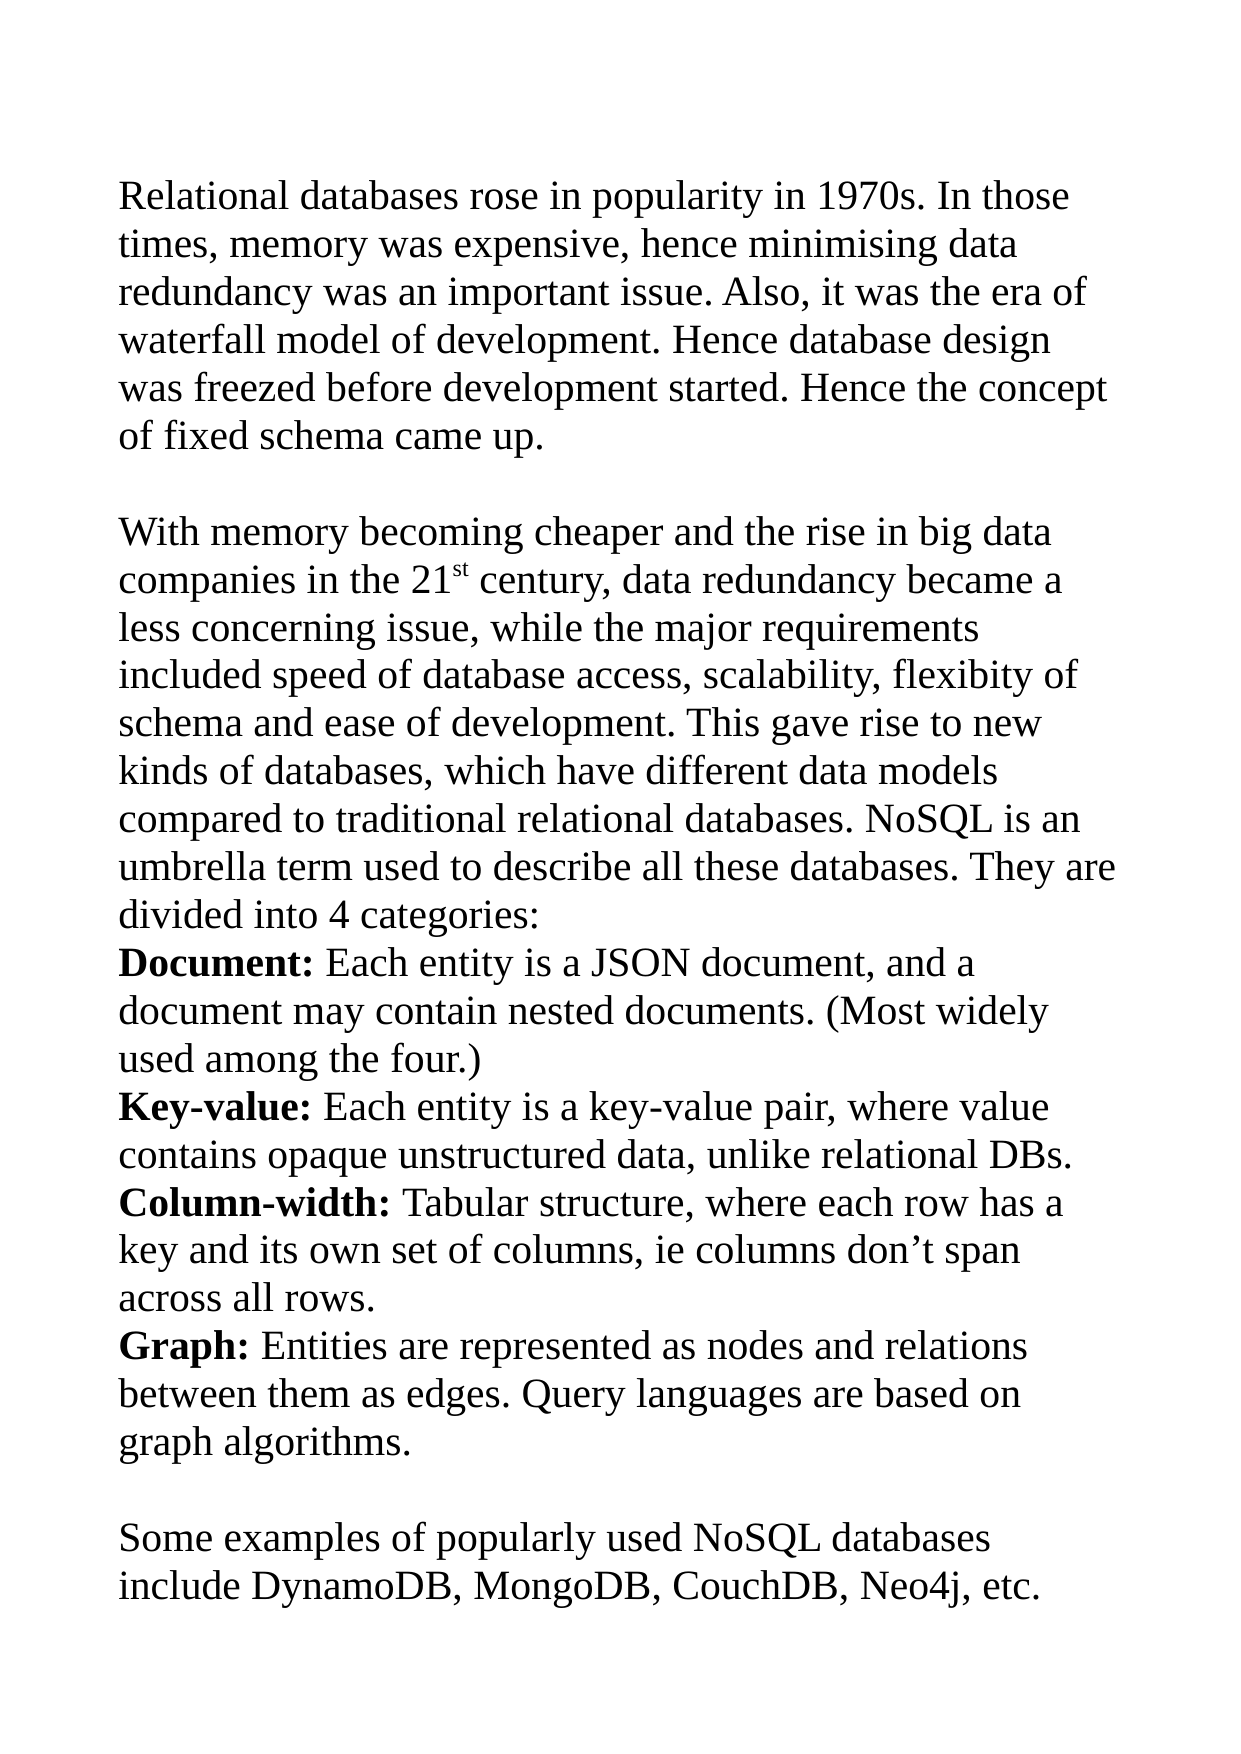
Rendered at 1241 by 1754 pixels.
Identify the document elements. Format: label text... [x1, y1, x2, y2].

text Key-value: Each entity is a key-value pair, where value contains opaque unstructured data, unlike relational DBs. [118, 1081, 1122, 1177]
text Relational databases rose in popularity in 1970s. In those times, memory was expensive, hence minimising data redundancy was an important issue. Also, it was the era of waterfall model of development. Hence database design was freezed before development started. Hence the concept of fixed schema came up. [118, 171, 1122, 458]
text Column-width: Tabular structure, where each row has a key and its own set of columns, ie columns don’t span across all rows. [118, 1177, 1122, 1321]
text Document: Each entity is a JSON document, and a document may contain nested documents. (Most widely used among the four.) [118, 937, 1122, 1081]
text Graph: Entities are represented as nodes and relations between them as edges. Query languages are based on graph algorithms. [118, 1321, 1122, 1464]
text With memory becoming cheaper and the rise in big data companies in the 21st century, data redundancy became a less concerning issue, while the major requirements included speed of database access, scalability, flexibity of schema and ease of development. This gave rise to new kinds of databases, which have different data models compared to traditional relational databases. NoSQL is an umbrella term used to describe all these databases. They are divided into 4 categories: [118, 506, 1122, 937]
text Some examples of popularly used NoSQL databases include DynamoDB, MongoDB, CouchDB, Neo4j, etc. [118, 1512, 1122, 1608]
